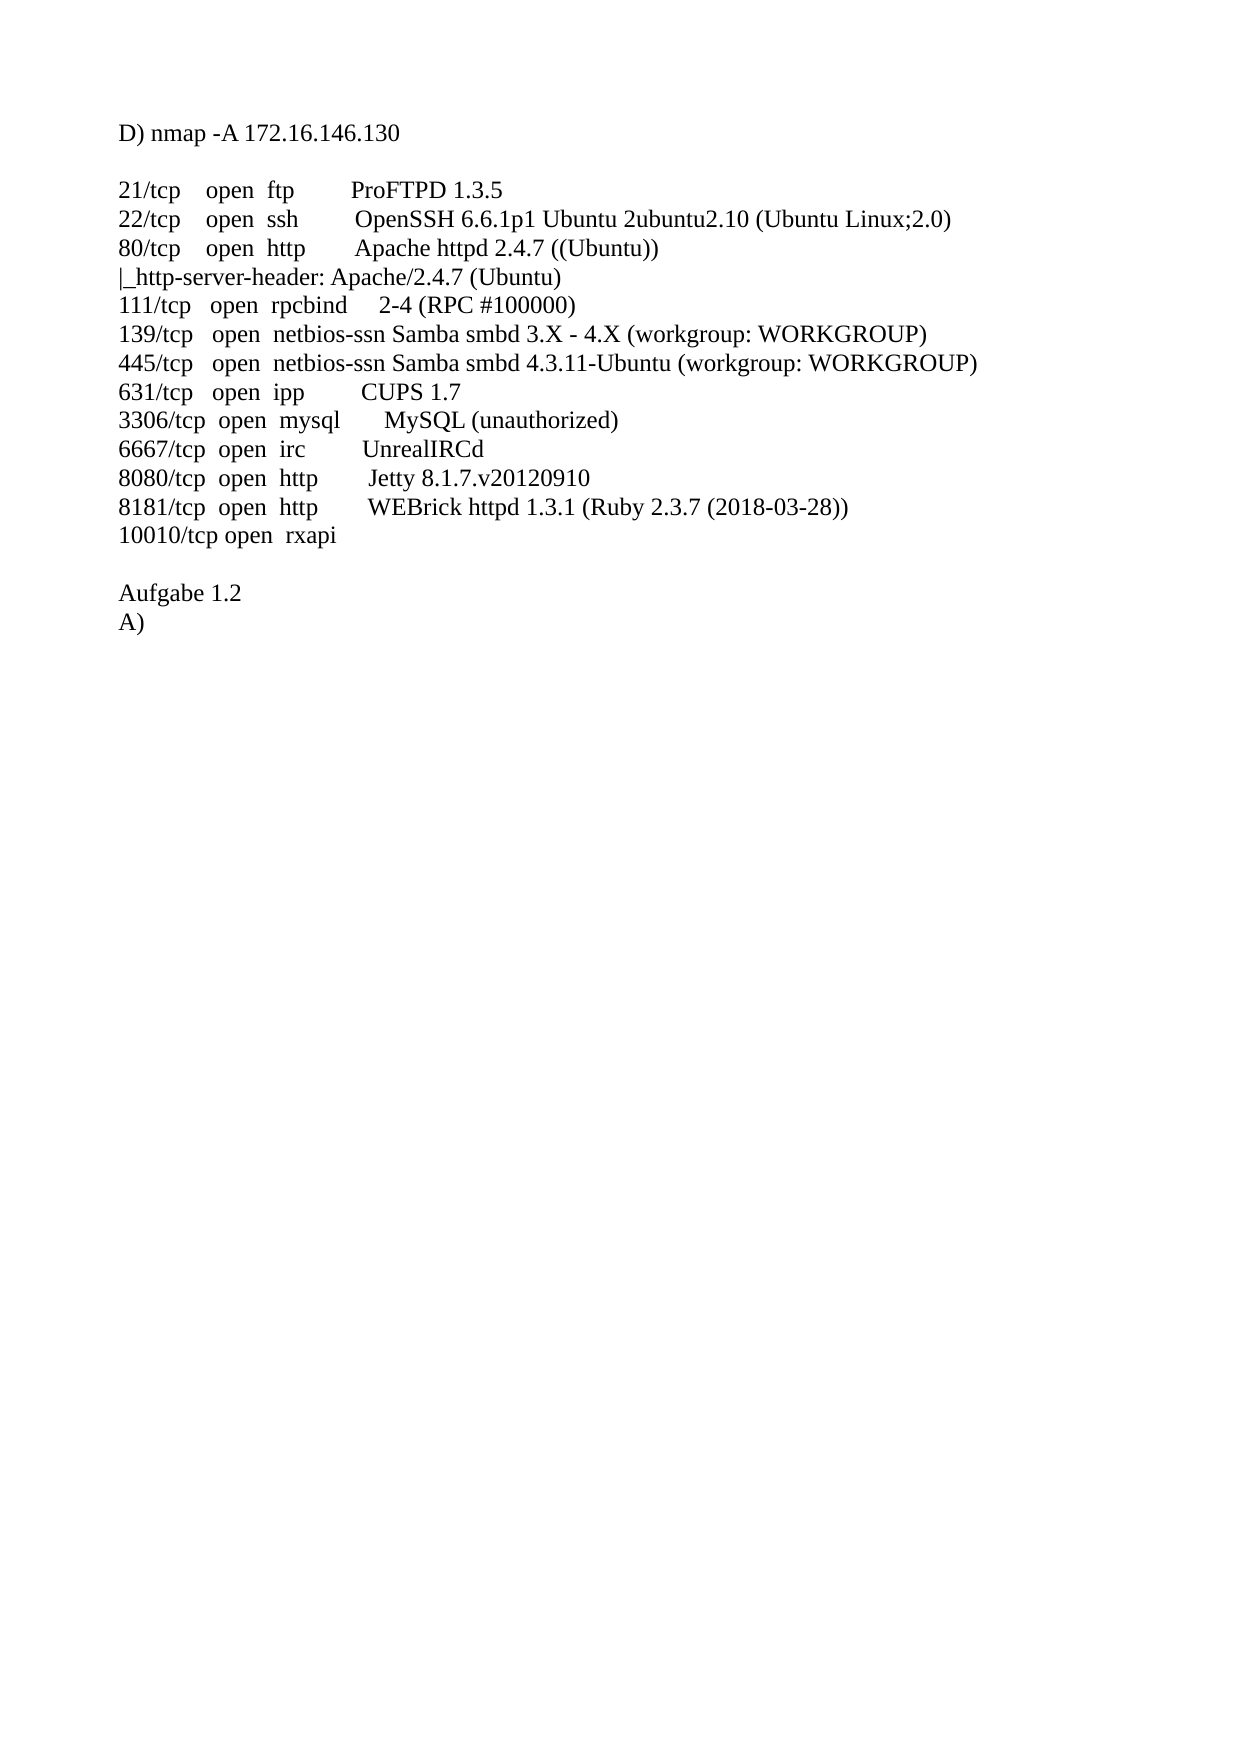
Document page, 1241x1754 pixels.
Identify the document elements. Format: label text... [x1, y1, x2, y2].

text 445/tcp open netbios-ssn Samba smbd 4.3.11-Ubuntu (workgroup: WORKGROUP) [118, 348, 1122, 377]
text D) nmap -A 172.16.146.130 [118, 118, 1122, 147]
text 21/tcp open ftp ProFTPD 1.3.5 [118, 176, 1122, 204]
text 8181/tcp open http WEBrick httpd 1.3.1 (Ruby 2.3.7 (2018-03-28)) [118, 492, 1122, 521]
text 631/tcp open ipp CUPS 1.7 [118, 377, 1122, 406]
text |_http-server-header: Apache/2.4.7 (Ubuntu) [118, 262, 1122, 291]
text 3306/tcp open mysql MySQL (unauthorized) [118, 406, 1122, 434]
text A) [118, 607, 1122, 636]
text 8080/tcp open http Jetty 8.1.7.v20120910 [118, 463, 1122, 492]
text 10010/tcp open rxapi [118, 521, 1122, 549]
text 22/tcp open ssh OpenSSH 6.6.1p1 Ubuntu 2ubuntu2.10 (Ubuntu Linux;2.0) [118, 204, 1122, 233]
text 6667/tcp open irc UnrealIRCd [118, 434, 1122, 463]
text 111/tcp open rpcbind 2-4 (RPC #100000) [118, 291, 1122, 319]
text Aufgabe 1.2 [118, 578, 1122, 607]
text 80/tcp open http Apache httpd 2.4.7 ((Ubuntu)) [118, 233, 1122, 262]
text 139/tcp open netbios-ssn Samba smbd 3.X - 4.X (workgroup: WORKGROUP) [118, 319, 1122, 348]
